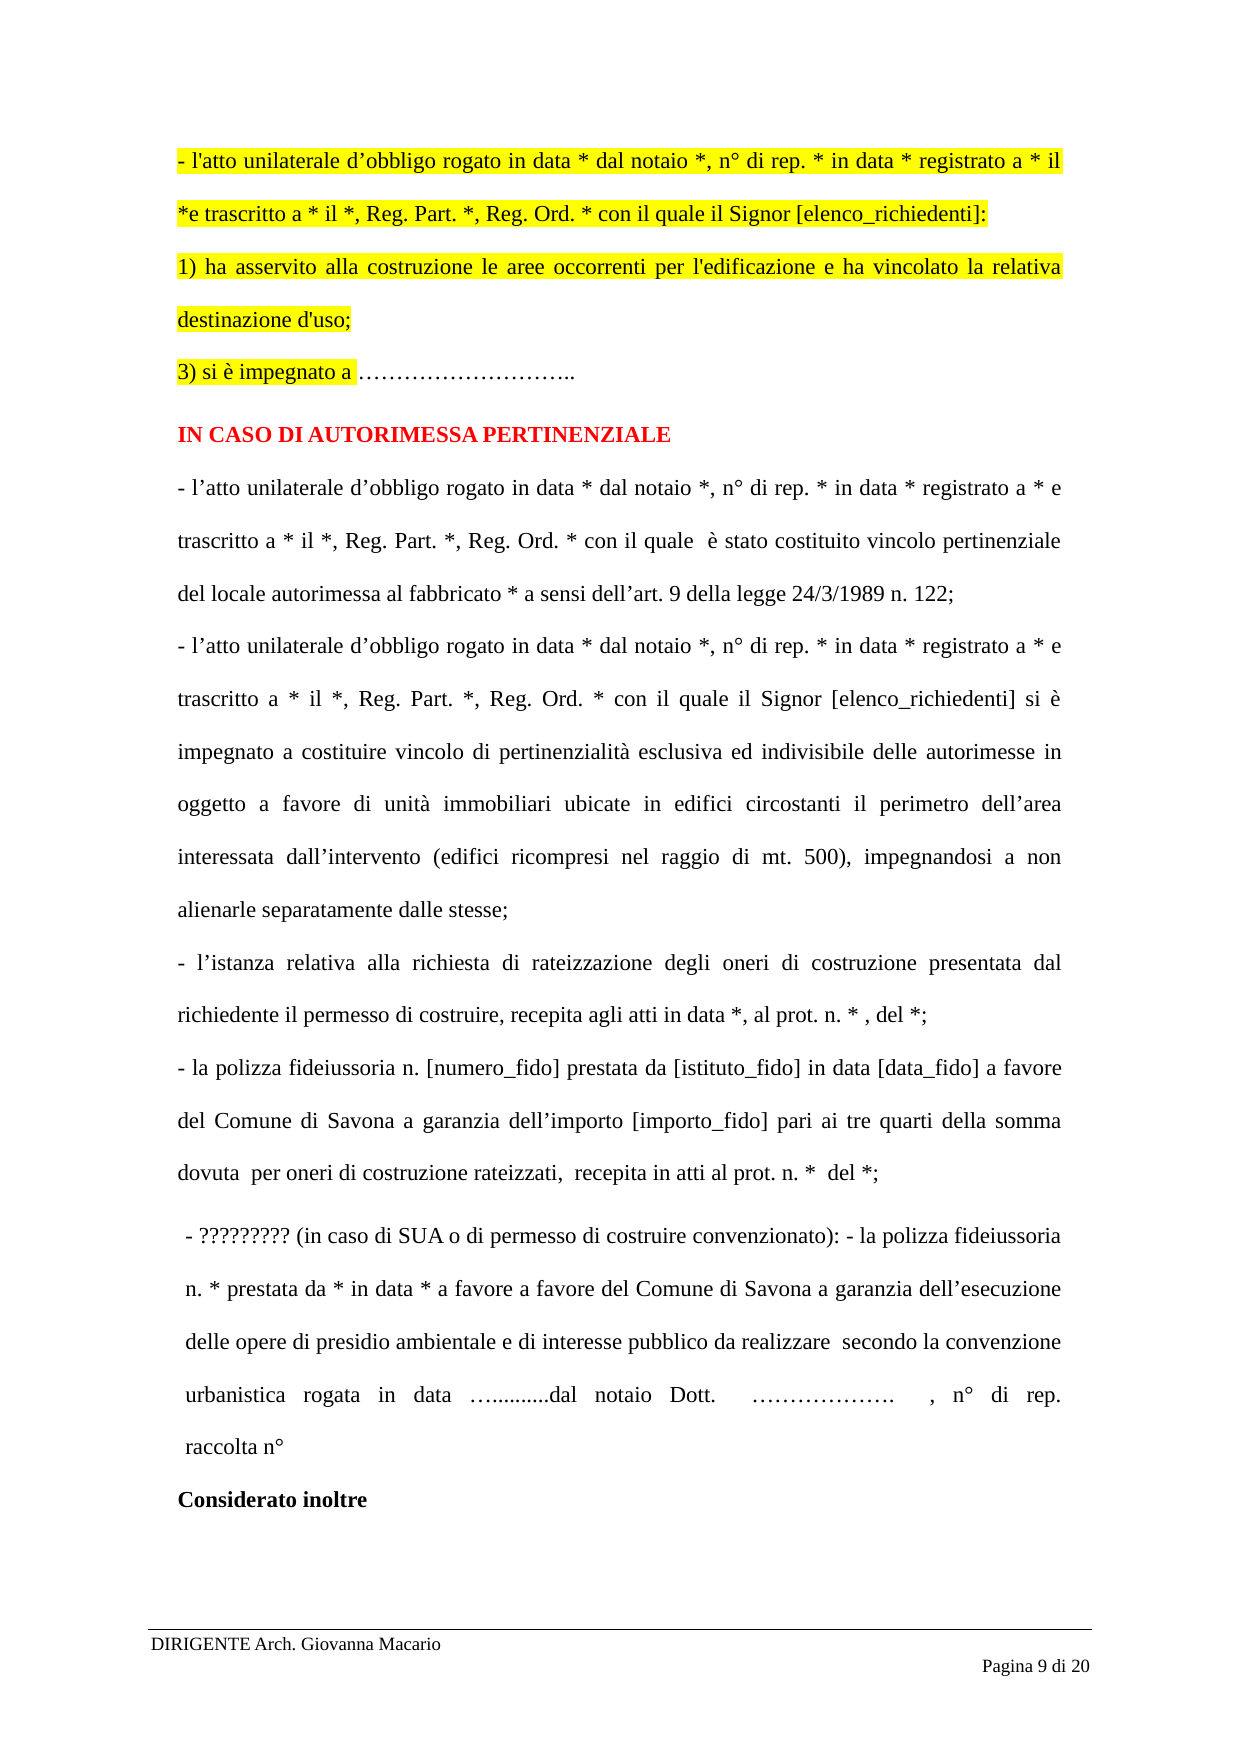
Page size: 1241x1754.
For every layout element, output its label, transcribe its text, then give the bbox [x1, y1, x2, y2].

text - ????????? (in caso di SUA o di permesso di costruire convenzionato): - la polizza fideiussoria n. * prestata da * in data * a favore a favore del Comune di Savona a garanzia dell’esecuzione delle opere di presidio ambientale e di interesse pubblico da realizzare secondo la convenzione urbanistica rogata in data …..........dal notaio Dott. ………………. , n° di rep. raccolta n° [185, 1223, 1063, 1460]
text - l’atto unilaterale d’obbligo rogato in data * dal notaio *, n° di rep. * in data * registrato a * e trascritto a * il *, Reg. Part. *, Reg. Ord. * con il quale è stato costituito vincolo pertinenziale del locale autorimessa al fabbricato * a sensi dell’art. 9 della legge 24/3/1989 n. 122; [177, 474, 1063, 606]
text 3) si è impegnato a ……………………….. [177, 358, 1063, 385]
text 1) ha asservito alla costruzione le aree occorrenti per l'edificazione e ha vincolato la relativa destinazione d'uso; [177, 253, 1063, 332]
text - l'atto unilaterale d’obbligo rogato in data * dal notaio *, n° di rep. * in data * registrato a * il *e trascritto a * il *, Reg. Part. *, Reg. Ord. * con il quale il Signor [elenco_richiedenti]: [177, 148, 1063, 227]
text - l’atto unilaterale d’obbligo rogato in data * dal notaio *, n° di rep. * in data * registrato a * e trascritto a * il *, Reg. Part. *, Reg. Ord. * con il quale il Signor [elenco_richiedenti] si è impegnato a costituire vincolo di pertinenzialità esclusiva ed indivisibile delle autorimesse in oggetto a favore di unità immobiliari ubicate in edifici circostanti il perimetro dell’area interessata dall’intervento (edifici ricompresi nel raggio di mt. 500), impegnandosi a non alienarle separatamente dalle stesse; [177, 632, 1063, 922]
text IN CASO DI AUTORIMESSA PERTINENZIALE [177, 422, 1063, 448]
text - la polizza fideiussoria n. [numero_fido] prestata da [istituto_fido] in data [data_fido] a favore del Comune di Savona a garanzia dell’importo [importo_fido] pari ai tre quarti della somma dovuta per oneri di costruzione rateizzati, recepita in atti al prot. n. * del *; [177, 1054, 1063, 1186]
text Considerato inoltre [177, 1486, 1063, 1512]
text - l’istanza relativa alla richiesta di rateizzazione degli oneri di costruzione presentata dal richiedente il permesso di costruire, recepita agli atti in data *, al prot. n. * , del *; [177, 949, 1063, 1028]
